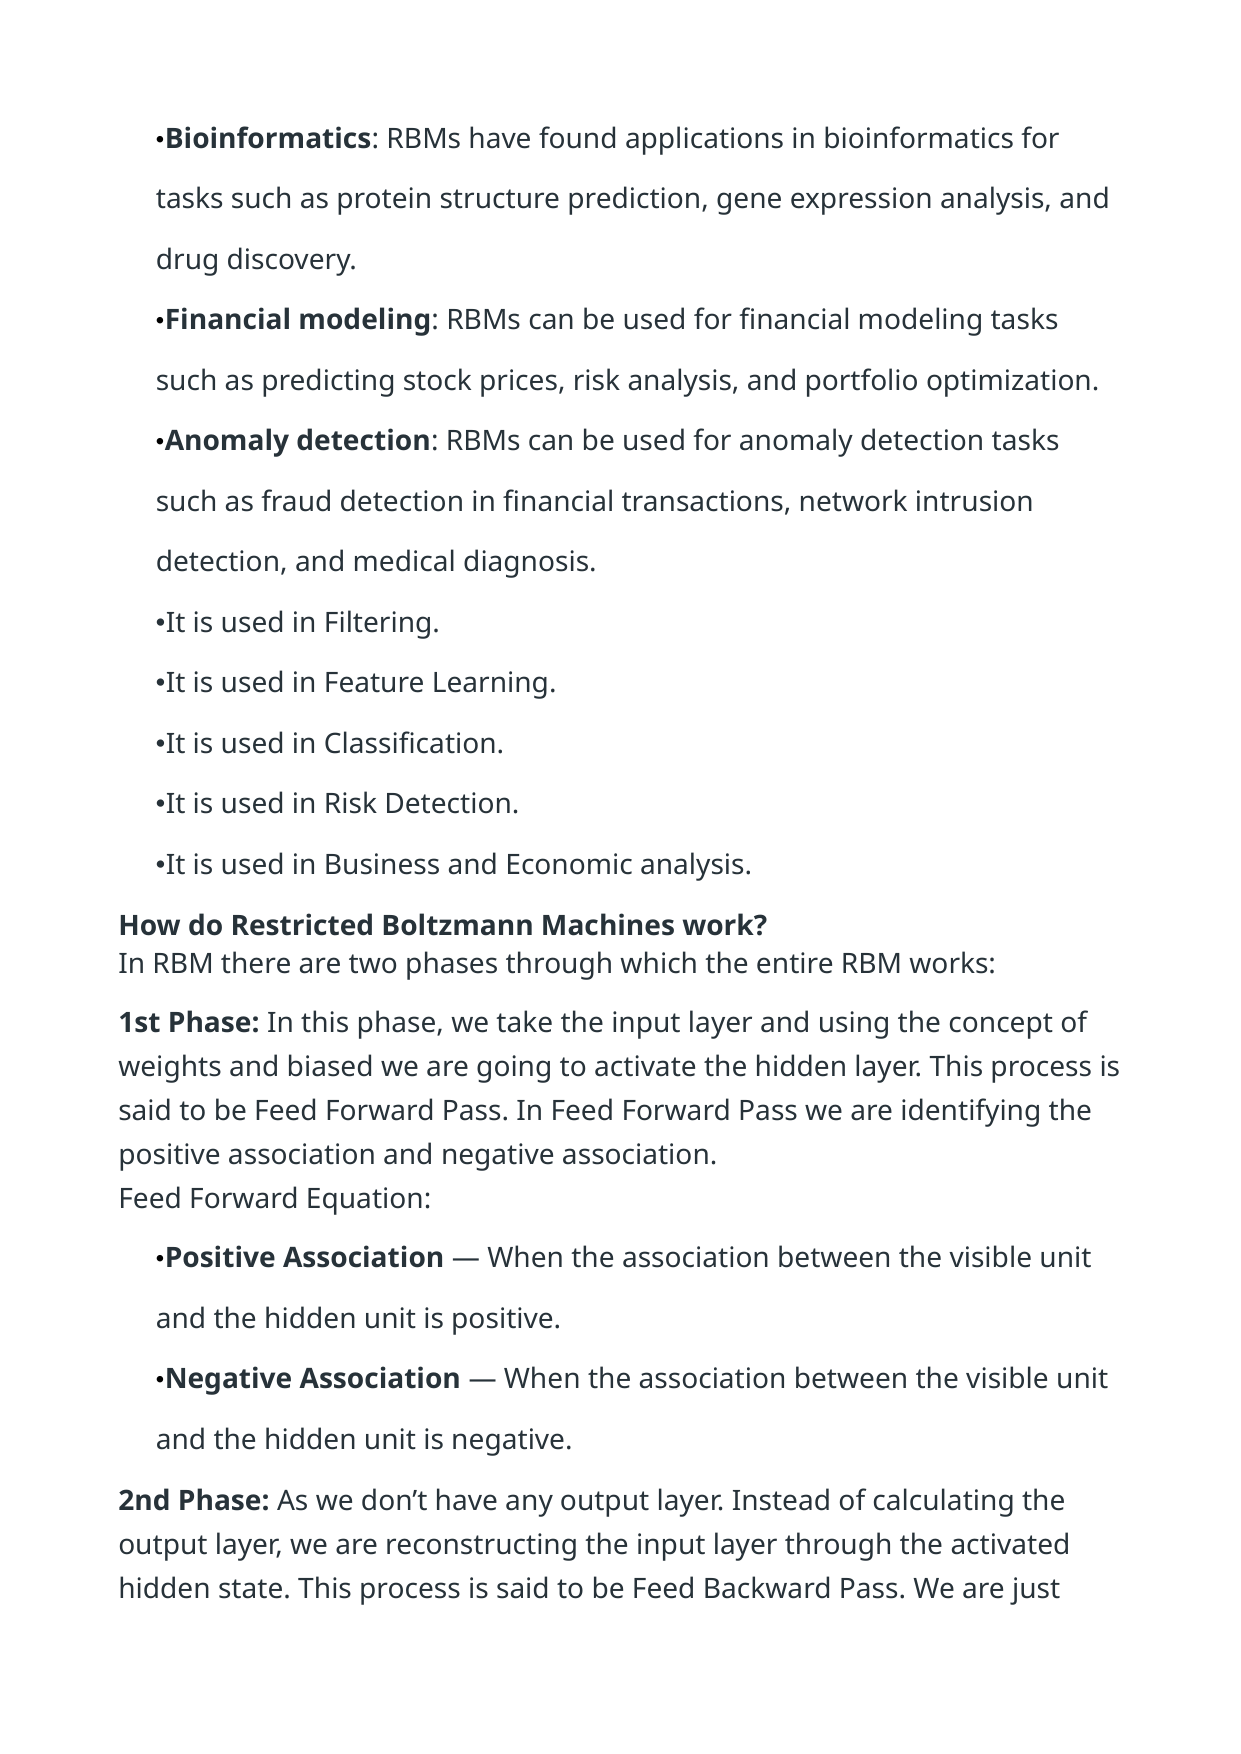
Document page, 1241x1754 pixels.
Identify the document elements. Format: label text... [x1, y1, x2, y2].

list Negative Association — When the association between the visible unit and the hidden unit is negative. [156, 1359, 1122, 1458]
list Financial modeling: RBMs can be used for financial modeling tasks such as predicting stock prices, risk analysis, and portfolio optimization. [156, 300, 1122, 398]
list It is used in Filtering. [156, 602, 1122, 641]
list It is used in Business and Economic analysis. [156, 844, 1122, 883]
text Feed Forward Equation: [118, 1178, 1122, 1216]
list It is used in Classification. [156, 723, 1122, 762]
list It is used in Feature Learning. [156, 663, 1122, 701]
text 2nd Phase: As we don’t have any output layer. Instead of calculating the output layer, we are reconstructing the input layer through the activated hidden state. This process is said to be Feed Backward Pass. We are just [118, 1480, 1122, 1606]
list Bioinformatics: RBMs have found applications in bioinformatics for tasks such as protein structure prediction, gene expression analysis, and drug discovery. [156, 118, 1122, 277]
text In RBM there are two phases through which the entire RBM works: [118, 943, 1122, 982]
text 1st Phase: In this phase, we take the input layer and using the concept of weights and biased we are going to activate the hidden layer. This process is said to be Feed Forward Pass. In Feed Forward Pass we are identifying the positive association and negative association. [118, 1002, 1122, 1172]
list Positive Association — When the association between the visible unit and the hidden unit is positive. [156, 1238, 1122, 1337]
text How do Restricted Boltzmann Machines work? [118, 905, 1122, 943]
list It is used in Risk Detection. [156, 784, 1122, 822]
list Anomaly detection: RBMs can be used for anomaly detection tasks such as fraud detection in financial transactions, network intrusion detection, and medical diagnosis. [156, 421, 1122, 580]
